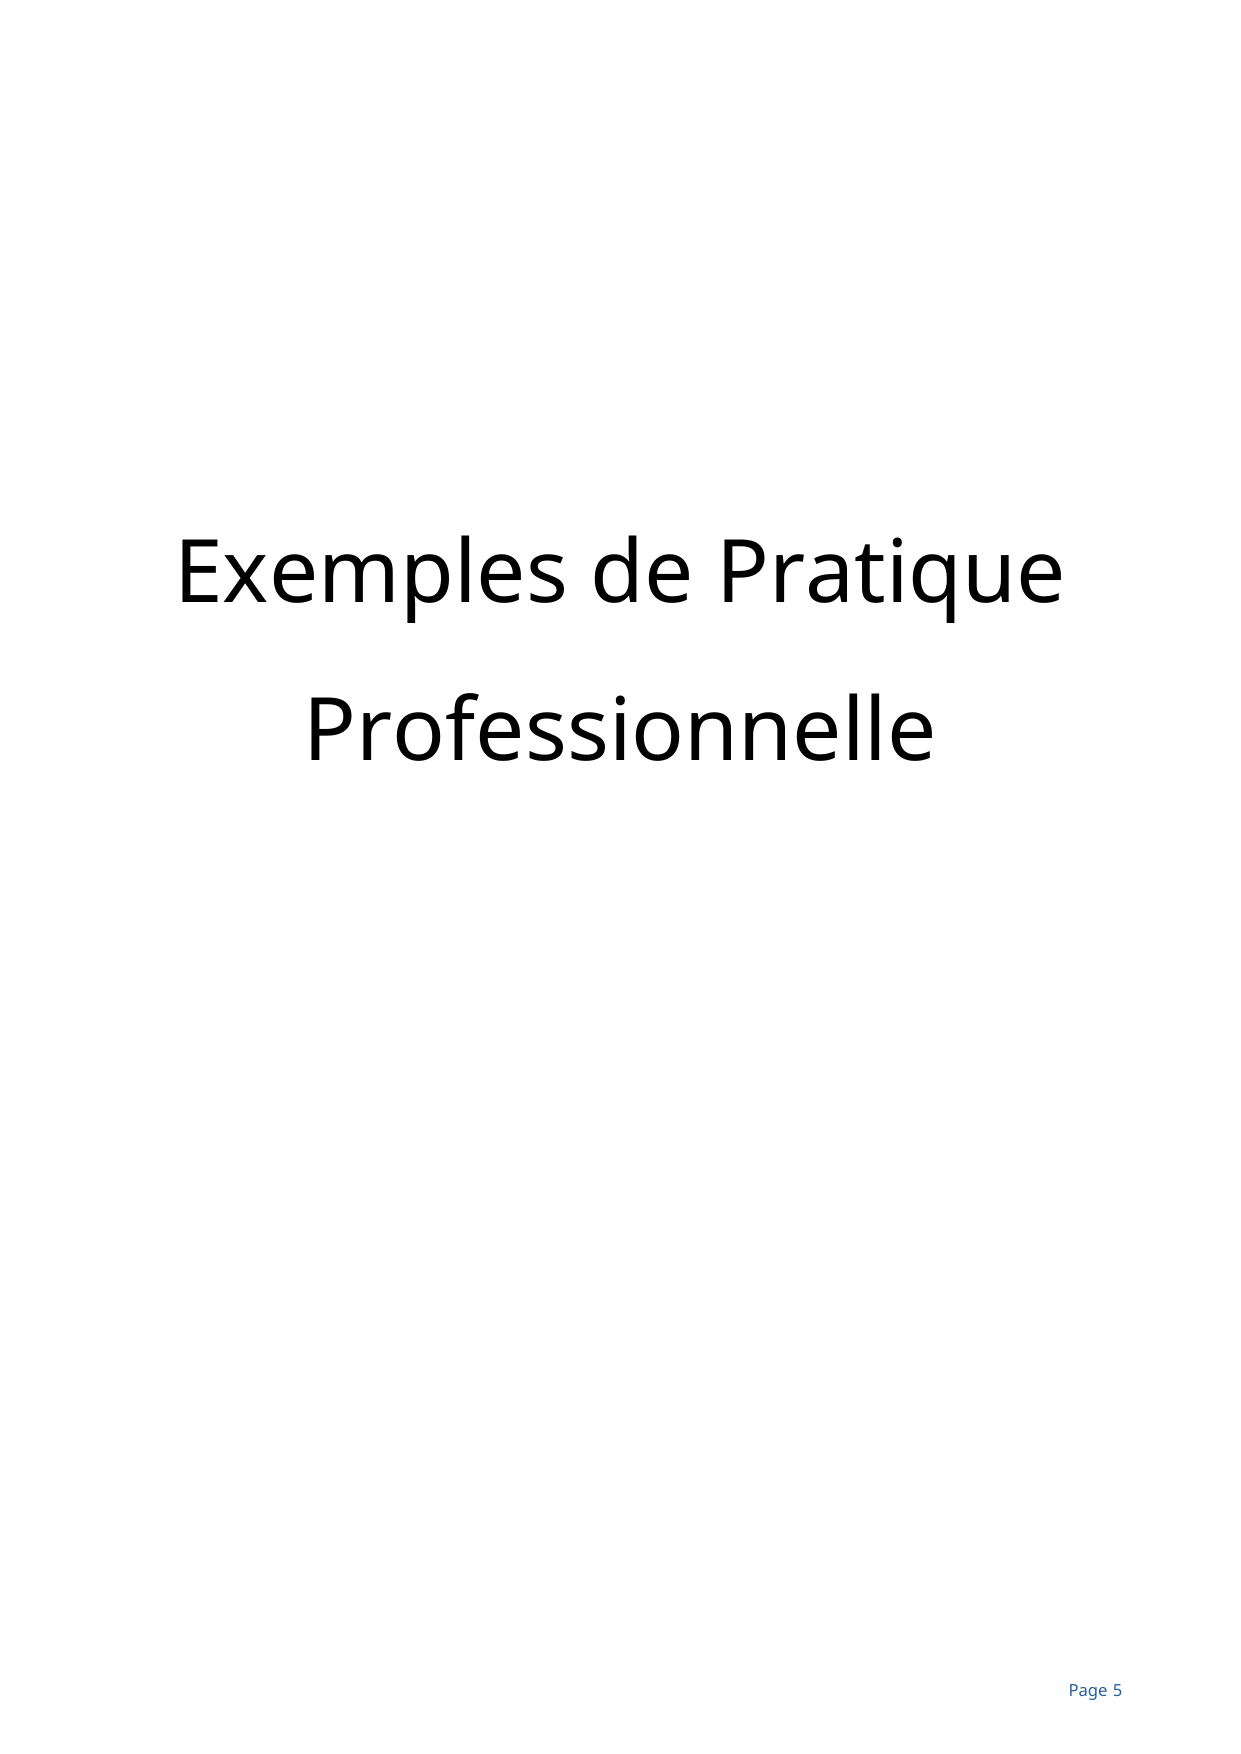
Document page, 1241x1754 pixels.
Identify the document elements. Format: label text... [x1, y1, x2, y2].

text Professionnelle [118, 666, 1122, 786]
text Exemples de Pratique [118, 508, 1122, 628]
